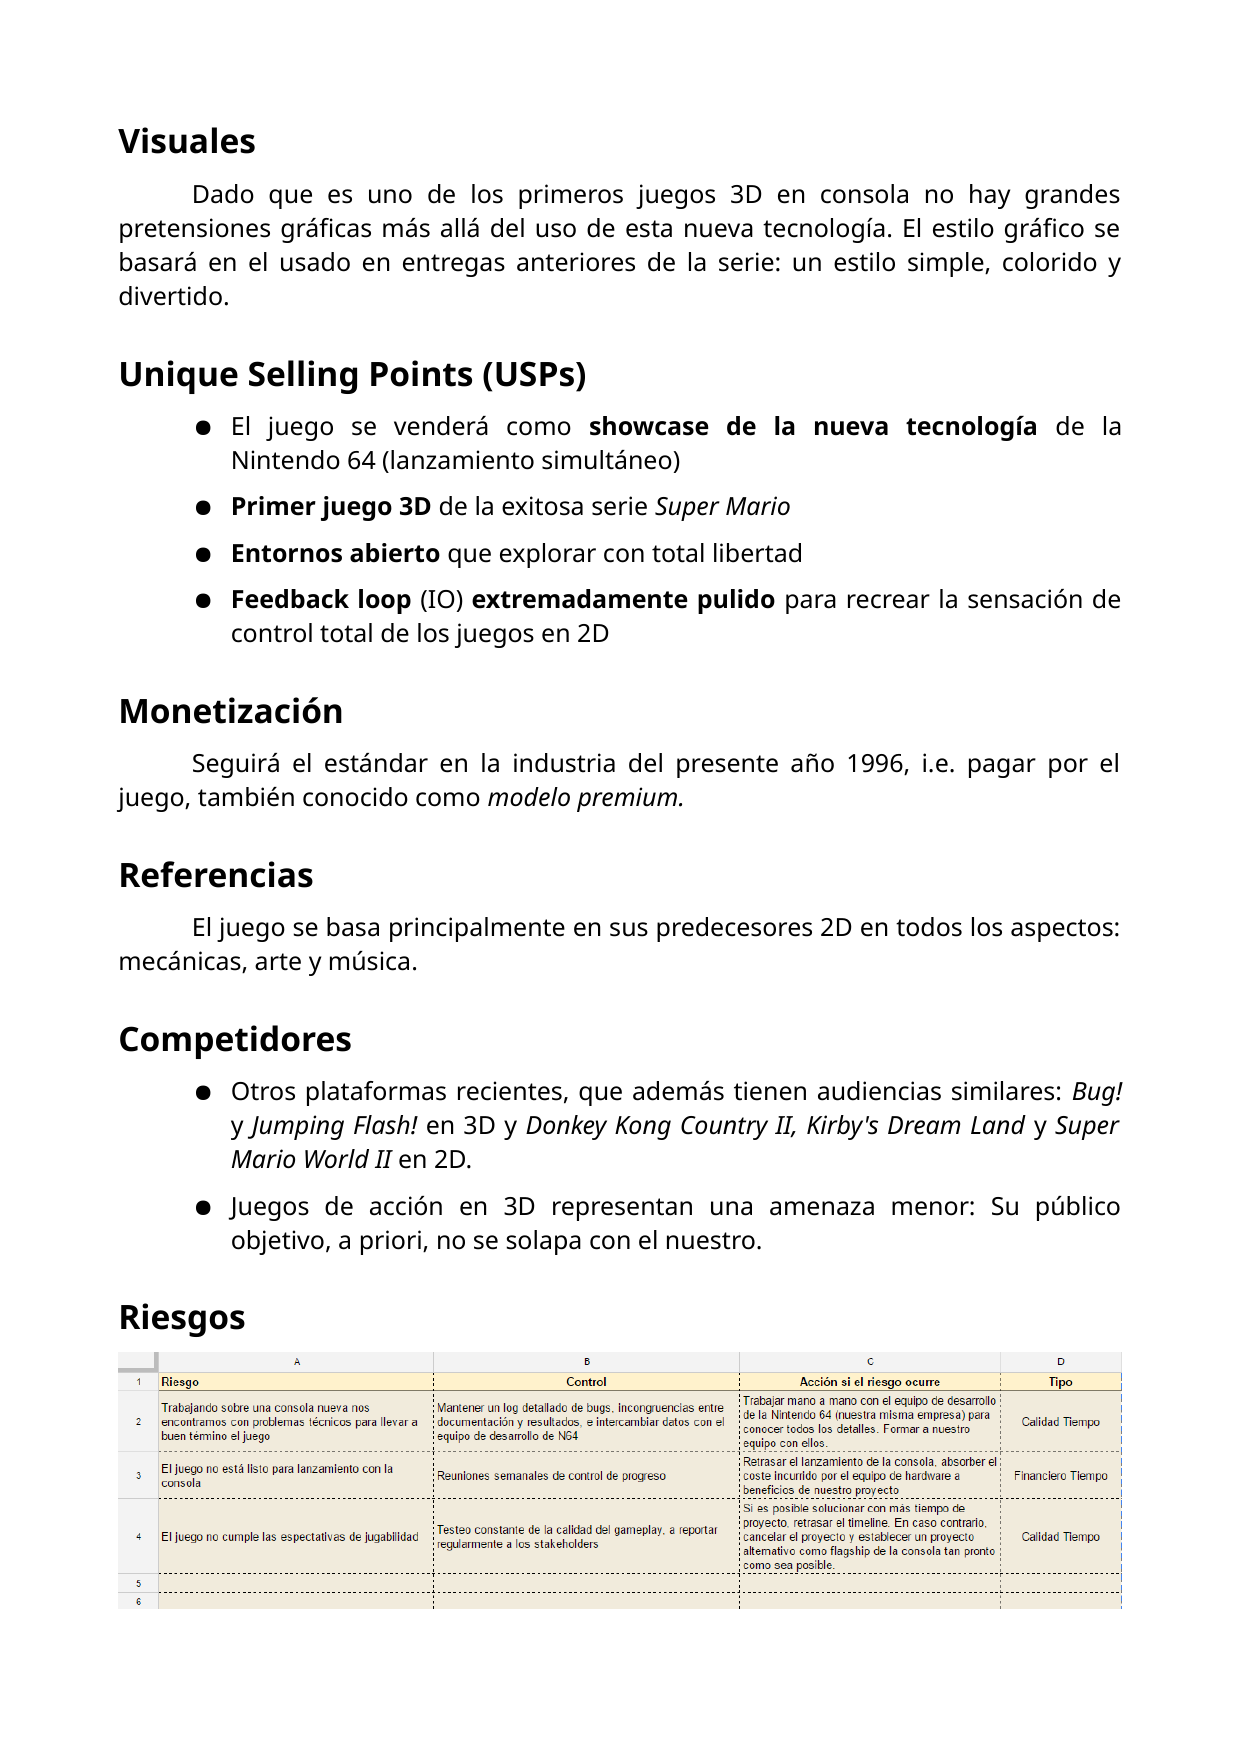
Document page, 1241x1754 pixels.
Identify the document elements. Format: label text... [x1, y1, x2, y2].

subtitle Visuales [118, 118, 1122, 164]
text Seguirá el estándar en la industria del presente año 1996, i.e. pagar por el juego, también conocido como modelo premium. [118, 746, 1122, 814]
list Feedback loop (IO) extremadamente pulido para recrear la sensación de control total de los juegos en 2D [193, 582, 1122, 650]
subtitle Referencias [118, 852, 1122, 897]
subtitle Competidores [118, 1015, 1122, 1061]
text El juego se basa principalmente en sus predecesores 2D en todos los aspectos: mecánicas, arte y música. [118, 910, 1122, 978]
list Juegos de acción en 3D representan una amenaza menor: Su público objetivo, a priori, no se solapa con el nuestro. [193, 1188, 1122, 1256]
subtitle Riesgos [118, 1294, 1122, 1340]
list El juego se venderá como showcase de la nueva tecnología de la Nintendo 64 (lanzamiento simultáneo) [193, 408, 1122, 476]
text Dado que es uno de los primeros juegos 3D en consola no hay grandes pretensiones gráficas más allá del uso de esta nueva tecnología. El estilo gráfico se basará en el usado en entregas anteriores de la serie: un estilo simple, colorido y divertido. [118, 176, 1122, 313]
list Primer juego 3D de la exitosa serie Super Mario [193, 489, 1122, 523]
subtitle Monetización [118, 688, 1122, 733]
list Otros plataformas recientes, que además tienen audiencias similares: Bug! y Jumping Flash! en 3D y Donkey Kong Country II, Kirby's Dream Land y Super Mario World II en 2D. [193, 1074, 1122, 1176]
subtitle Unique Selling Points (USPs) [118, 350, 1122, 396]
list Entornos abierto que explorar con total libertad [193, 536, 1122, 569]
